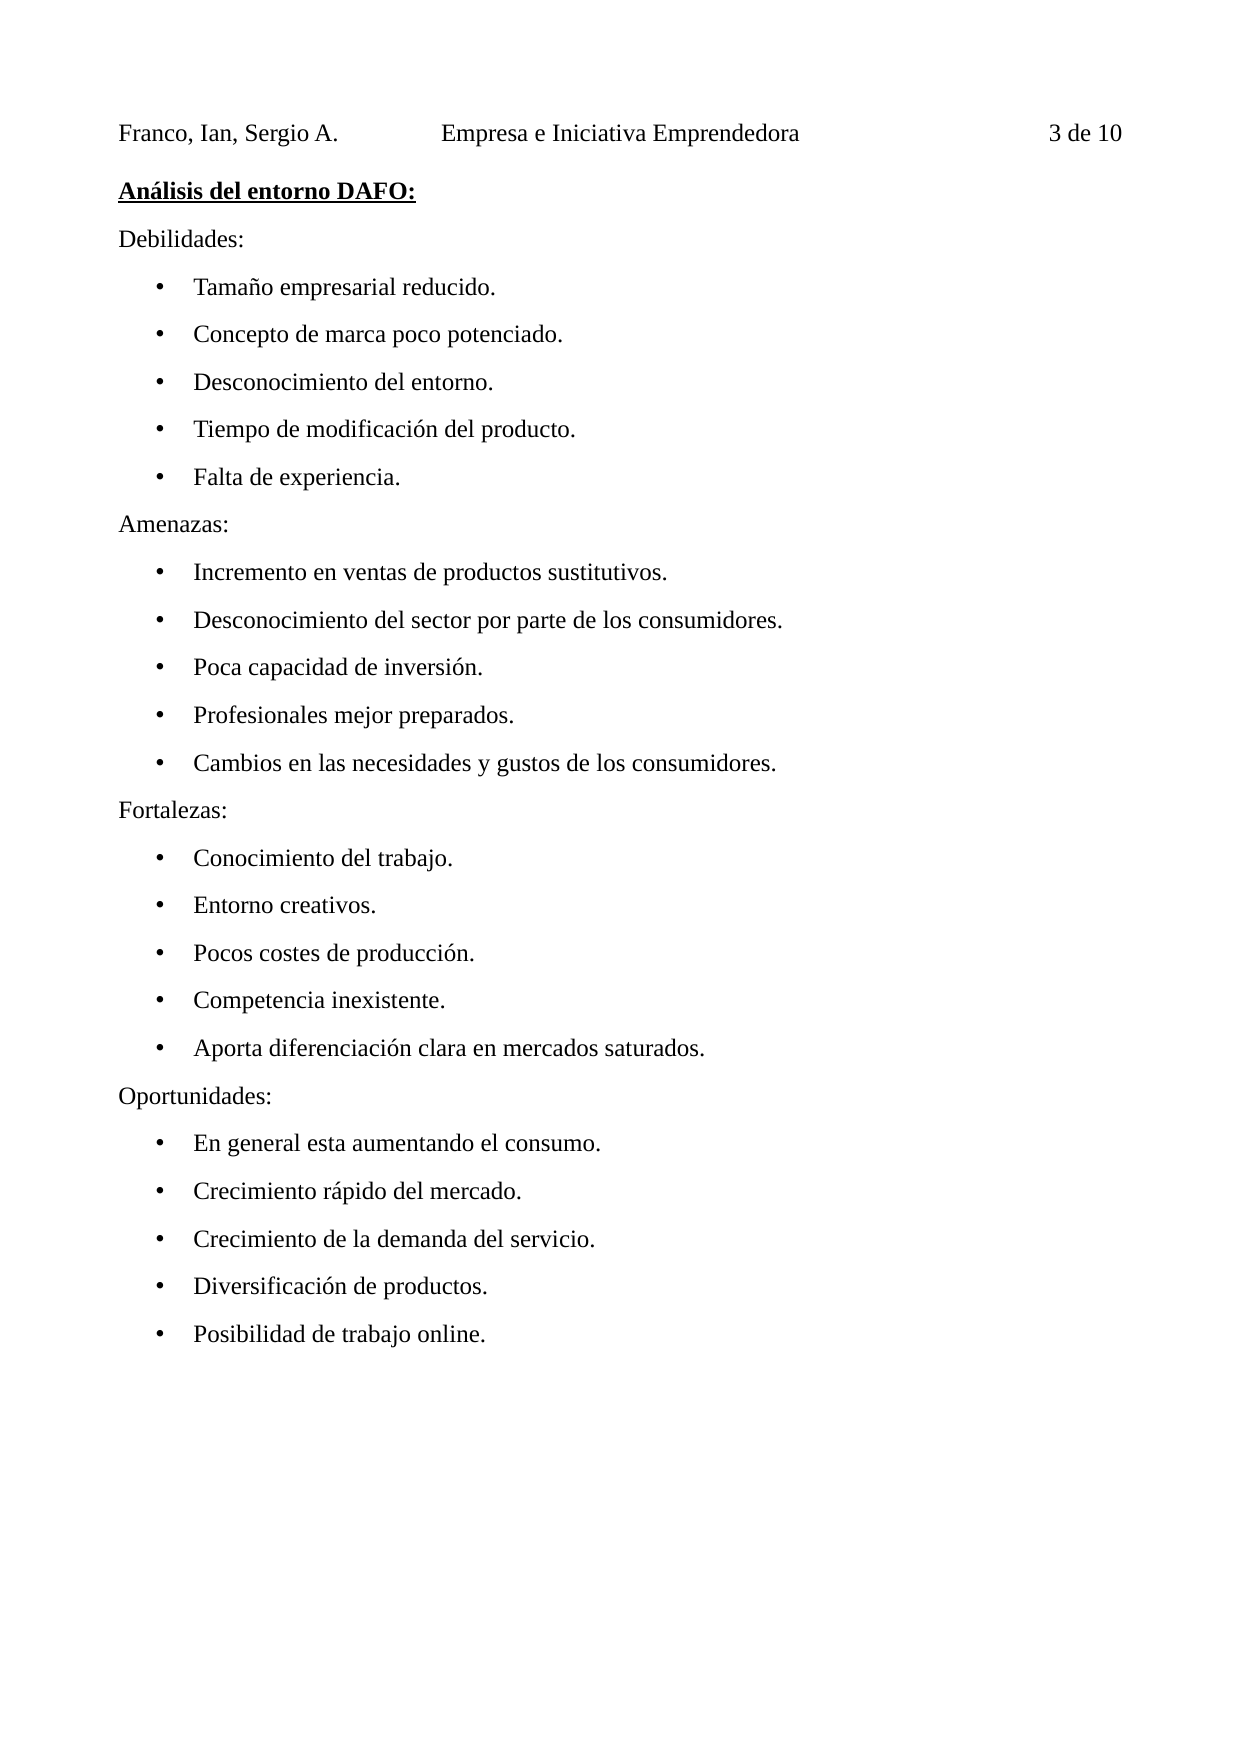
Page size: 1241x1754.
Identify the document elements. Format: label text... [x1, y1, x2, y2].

text Fortalezas: [118, 795, 1122, 824]
list Tiempo de modificación del producto. [156, 414, 1122, 443]
list Pocos costes de producción. [156, 938, 1122, 967]
text Oportunidades: [118, 1081, 1122, 1109]
list Desconocimiento del entorno. [156, 367, 1122, 396]
list Competencia inexistente. [156, 986, 1122, 1014]
list Falta de experiencia. [156, 462, 1122, 491]
list Crecimiento rápido del mercado. [156, 1176, 1122, 1205]
list Profesionales mejor preparados. [156, 700, 1122, 729]
list Cambios en las necesidades y gustos de los consumidores. [156, 748, 1122, 776]
list En general esta aumentando el consumo. [156, 1128, 1122, 1157]
list Concepto de marca poco potenciado. [156, 319, 1122, 348]
list Aporta diferenciación clara en mercados saturados. [156, 1033, 1122, 1062]
list Posibilidad de trabajo online. [156, 1319, 1122, 1348]
list Diversificación de productos. [156, 1271, 1122, 1300]
list Poca capacidad de inversión. [156, 652, 1122, 681]
list Crecimiento de la demanda del servicio. [156, 1224, 1122, 1252]
text Debilidades: [118, 224, 1122, 253]
list Tamaño empresarial reducido. [156, 272, 1122, 300]
text Amenazas: [118, 509, 1122, 538]
list Entorno creativos. [156, 890, 1122, 919]
list Incremento en ventas de productos sustitutivos. [156, 557, 1122, 586]
list Conocimiento del trabajo. [156, 843, 1122, 872]
list Desconocimiento del sector por parte de los consumidores. [156, 605, 1122, 633]
text Análisis del entorno DAFO: [118, 176, 1122, 205]
